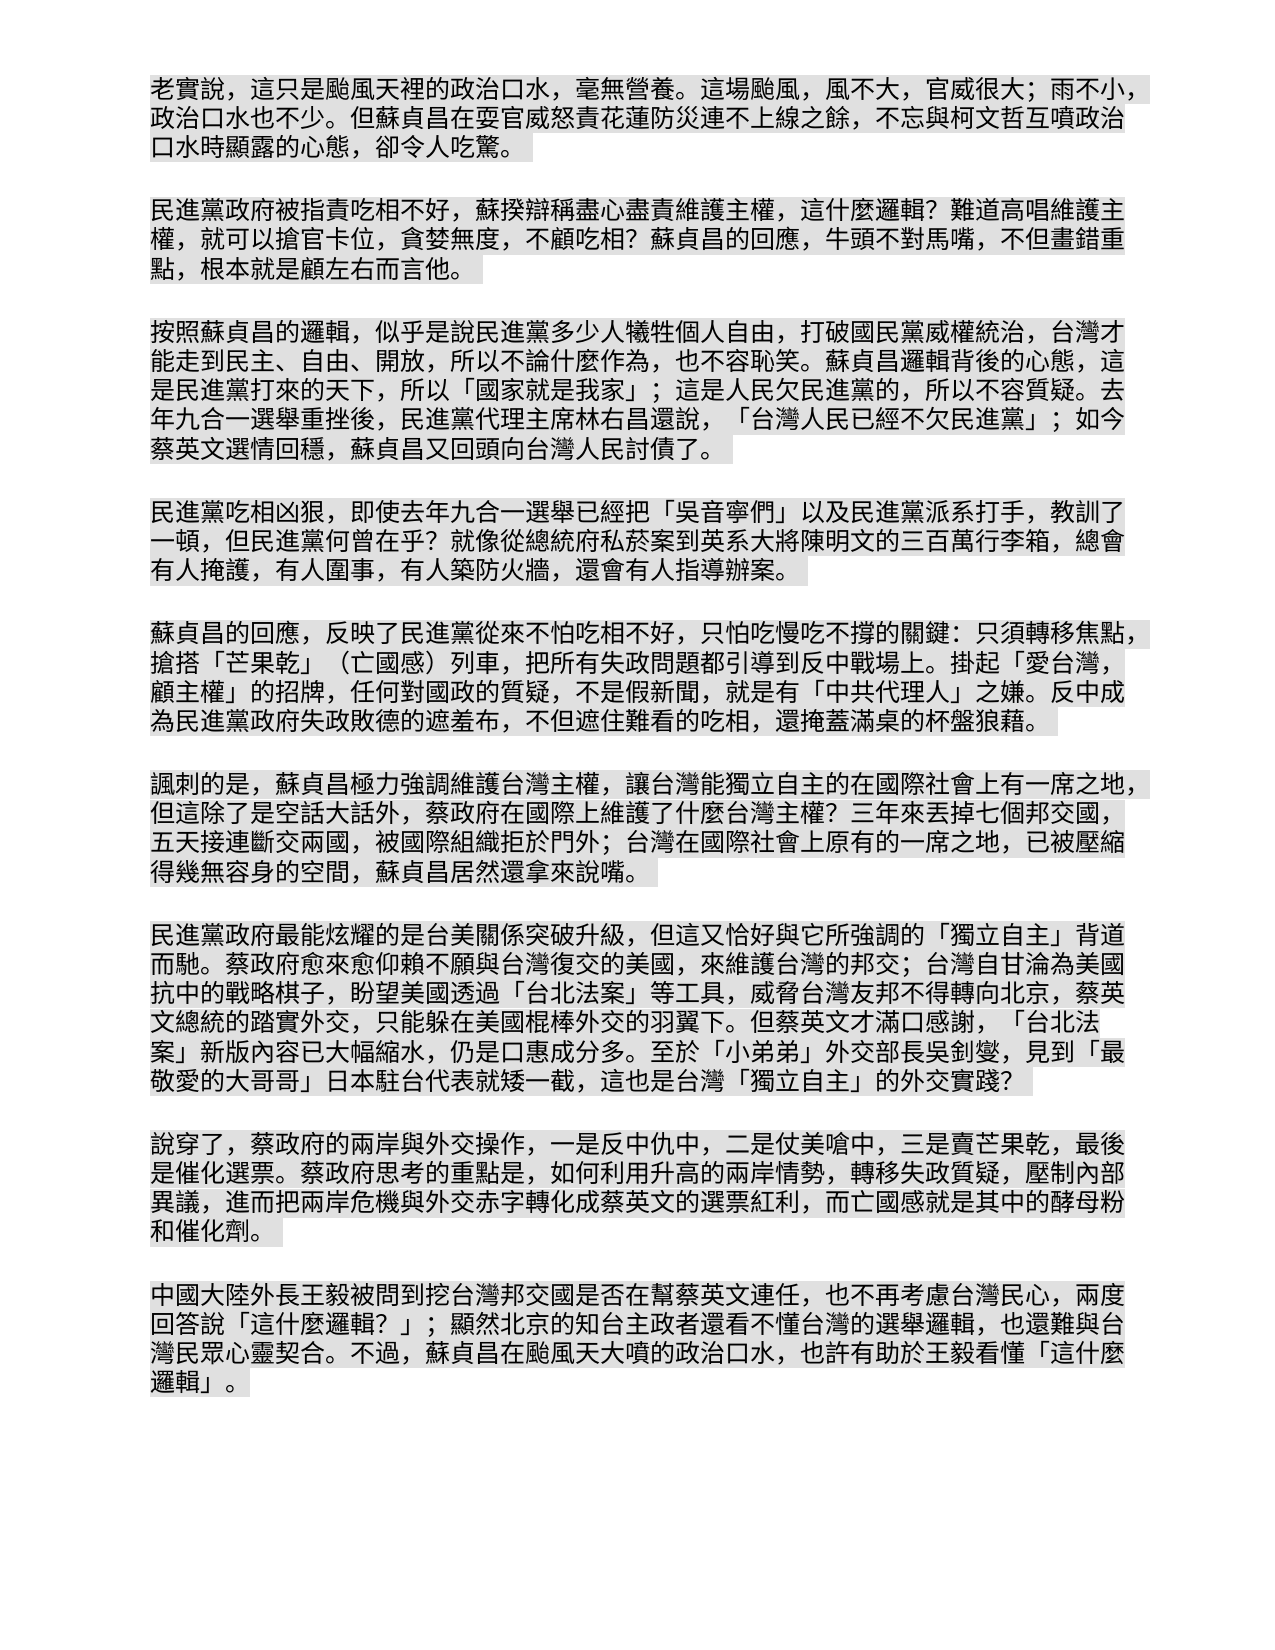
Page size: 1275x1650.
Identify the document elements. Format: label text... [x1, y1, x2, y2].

text 卡韓政變 (178)：民進黨簡史 陳真 2019. 10. 04. 聯合報底下這篇社論寫得很好，但有一點必須澄清：台灣如果有什麼民主自由，並非民進黨的功勞，而是黨外人士及無數黨外支持群眾的生命、自由與血汗所換來。民進黨不但沒有功勞，而且在創黨後短短數年內便迅速質變腐化，攬功奪權，出賣理想，圖謀私利。 尤有甚者，在過去大約二十年來，倒行逆施，吃相難看，不顧廉恥。而且，從一個推崇左傾理念的政黨，變成極右法西斯，致力於挑撥族群仇恨與對立，視普世價值如無物，不擇手段，謀取私人權位與暴利；一味歪曲是非，操弄史實，美化自身，醜化異己，瘋狂收割前人心血攬為己有，甚且變本加厲破壞改革成果，大開文明倒車，可謂好話說盡，壞事做絕；諸多惡行，更甚昔日國民黨。 我第一次提出退黨是在 1988年的5月，距創黨之日短短不到兩年。後來決定不退是因為剛好遇到520農民流血事件。菊姐說，「發生這樣的事，你還有心情退黨？你這不是在打擊士氣嗎？」而我之所以1988 年就想退黨，主要就是因為那時候的民進黨其實就已經不在乎什麼買票、賄選、關說與包工程；甚至一方面批評國民黨搞特權，自身卻又以享有特權為榮。 當時促使我想退黨的一個近因衝擊是，在一次黨務會議上，我發言說，「本黨居然有人在買票！黨中央都不想處理嗎？」沒想到，我所熟識的當年黨主席姚嘉文竟然回應說：那些都是「小節」，「做大事者不拘小節，推翻國民黨才是大目標」。會議後，他私下拉我到角落，進一步對我侃侃而談這番「大」道理。但是對我而言，政治之乾淨、清廉與正直以及為人民謀取長遠福利，才是從政目標。 六年之後，也就是1994 年的 228 那一天，我才終於退黨。不過，那時候已經沒有人在乎我退不退黨了，因為那時候的民進黨已經如日中天，入黨者好處多多，前途輝煌，正是一門無本買賣的好生意。 從創黨到退黨，短短幾年之間，我清楚意識到一點：為民謀利從來都不是所謂同志們的目標 (更不用說什麼犧牲奉獻了)；為己謀取私利與權力，才是唯一目標；而一切美好理想則只是謀取一己之私的手段。這樣一種心態與現象，迅速瀰漫整個黨，直至臭不可聞。 簡單這麼說，民進黨在1986年 9月 28 日成立之後短短三、五年內，事實上就已充滿蚊子、蒼蠅與蟑螂，開始效法舊國民黨的腐敗，貪婪程度更是青出於藍；隨著政治的日漸開放，權位誘惑日甚，更是以光速般的速度腐爛，但卻學到一身政治操弄與選舉致勝的高超本領，造謠抹黑，無惡不作，行事不擇手段；擅長設定議題，挑撥階級對立與族群仇恨，以捍衛民主自由與弱勢正義之名，行撈錢奪權之實；並且擅於抗爭，做秀表演能力極強，藉以創造個人政治資源與知名度，把一切關於社運之美好理想，全拿來當成一種為個人服務的政治工具及權力敲門磚。 尤有甚者，打從大約 1998 年開始，更是在國民黨黑金教父李登輝的大力合作與推動下 (包括更早之前，大約八零年代末，由李登輝提供民進黨鉅額金錢以發展所謂本土路線)，展開最厲害的一項政治操弄法寶之戰略定位，亦即仇中反華；名為「愛台灣」，實則挑撥族群仇恨，藉以妖魔化異己。其立論依據是這樣：在這島上，隨著人口凋零，外省人將越來越少，而本省人則始終佔絕大多數，因此，進行仇中反華的族群操弄，必然將在選舉上穩操勝券。 而我也就是在 1998-1999 年這樣一種仇中反華戰略藍圖開展之際，決定和這個黨對立，從此和幾乎所有昔日同志，一刀兩斷。 從 1998 年到今天，隨著媒體與教育的全面掌控，全面「綠」化，打著民主自由與公義之名，虛構歷史，歪曲歷史，美化自身，妖魔化對手，全面造謠，全面醜化；仇中反華的政治操弄更是不斷升級，無往不利，成為一種選舉必勝的法寶。 這一切當然不是民進黨所能辦到，而是美國打壓中國崛起之一手策畫。台灣的真正統治者，就如阿扁所說，是「美國在台軍政府」，是 CIA；台灣事實上就是美國人的準軍事殖民地，用來攻擊中國的一顆人肉炸彈，甚至人肉核彈，戰略地位極其關鍵而重要。 至於民進黨，在阿扁成功取得政權後，事實上就已經成為以李登輝黑金勢力為首之「舊國民黨」借屍還魂的一具軀殼，國、民兩黨開始大規模公開政治雜交、混血，基因重組。你看，檯面上這些人，包括當今權力最大的蔡英文及陳明文這兩位 (當然還有其他一大堆人，族繁不及備載)，套句民進黨的流行指控用語，不就都是所謂「黨國餘孽」嗎？都是幾年前看準政治風向才跳槽，瞬間由藍轉綠，由統轉獨，看中的就是仇中反華這張政治操弄王牌無往不利的威力，藉以奪權撈錢。 另外則是一些同樣是把政治當成一種撈錢奪權事業的所謂參與者，例如吃相極其難看的新潮流中生代與新生代 (邱義仁之後的那些人)，幾乎全數都當大官、董事長，附隨者眾，雞犬昇天，佔盡肥缺，至少也都能撈到一官半職，當個地方局處首長什麼的。而且膽子特大，非法濫權，法律根本不看在眼裏；把國家資源與社會公器當成自家戰利品，賣官鬻爵，為所欲為，貪婪無度毫無底線。 柯文哲說得對，國民黨的「餐桌禮儀」比較好，民進黨吃相太難看。十幾年前就有這麼一個笑話，話說國民黨貪污舞弊就像拿湯匙喝湯，暗中偷吃點肉，但仍有點羞恥心，很斯文。但是民進黨卻是絲毫不顧吃相，爭先恐後，大家拼命開怪手 (挖土機) 來，金山銀山整座挖比較快，用湯匙吃太慢了。 我們黨外人士用青春、血汗的痛苦代價所爭取來的一切改革，幾乎全數被民進黨所摧毀。黨外對於舊國民黨的一切批評與改革，民進黨藉以篡奪、換取個人權位之後，卻幹得比舊國民黨還更加齷齪與荒唐，例如分贓酬庸之貪婪無恥程度，跡近瘋狂；不但雞犬昇天，而且肥水不落外人田，全家大小一起撈；上萬個官位大家分，無數公家資源大家搶，就像古時候攻城掠地後打家劫舍自行封官鬻爵那樣一種末日景象。 比方說新潮流的創流大老吳乃仁，夜夜笙歌，酒色之際喬權力喬利益喬位置喬人馬，自己女兒當台苯董事長，自己兒子當台苯董事，自己太太當台苯顧問，上千萬年薪，錢多事少離家近，無專長可，免經驗可，啥事也不用幹便數千萬入袋，憑什麼？台苯是他家開的公司嗎？ 至於黨外所深惡痛絕的黑白掛勾、官商勾結、變更地目炒地皮、圍標綁標包工程、回扣關說特權橫行等等等，更是民進黨的家常便飯；幾乎過去一切批評國民黨之醜陋惡行，自己卻全部如法炮製，甚且變本加厲。 比方說，黨外批評舊國民黨司法不獨立，法院是國民黨開的，法官效忠於黨而不是依法辦事。黨外改革之後，國民黨退出司法，當民進黨把權力搶了，如今法院卻變成是民進黨開的，效忠於黨，而不是效忠於人民所託付的法律秩序與法治精神。 比方說，黨外批評舊國民黨控制教育，政治污染校園，於是國民黨退出了，民進黨卻大舉入侵校園，掌控教育人事與資源，服務一黨之私，並洗腦學生，以學生充當政治工具，把每個學校變成黨校；綠營主導之政治活動及置入行銷式之「假學術真政治」活動，在校園完全橫行無阻。 比方說，黨外批評舊國民黨控制媒體，要求黨政軍退出。於是國民黨真的退出了，民進黨卻大舉入侵，徹底掌控媒體到近乎滴水不漏的程度，整個島內媒體幾乎全數變成黨的宣傳機器，每天造謠抹黑、挑撥族群仇恨，鼓吹仇中反華，污衊一切黨的異己，完全喪失媒體應有的基本誠信與正直。那不是媒體，那是一種洗腦機器，一種造謠抹黑鼓吹仇中反華煽動仇恨異己的政治工具。 就連民進黨最愛吹噓的言論自由也一樣大開文明倒車，一方面表彰鄭南榕追求言論自由的精神，一方面卻又想方設法扼殺言論自由的空間，甚至以法律對付異己。 比方說，黨外反戒嚴，更反對取代戒嚴令所制定之國安法。鄭南榕以及死在我懷裏的好友詹益樺，更是誓死反對，兩人一前一後為此自焚。早期的民進黨同樣也為了反對國安法發動一系列抗爭，如今大權在握，卻不但不廢國安法，反而還把它修訂得更加法西斯，更加荒唐離譜；以防範所謂「中共同路人」之名，妖魔化異己言論，醜化兩岸交流，藉以製造寒蟬效應，以捍衛一黨政權。 更荒唐的是，以捍衛人權為名，行政治打壓之實。一方面平反所有政治案件，刻意誇大渲染，包括幾十年前的匪諜案也統統說是冤獄假案，全是國民黨傷害人權的惡行，一方面卻又拼命制定法律，以防範「中共同路人」之名，嚇阻兩岸民間交流；所謂欲加之罪何患無詞，不惜製造更多政治案件，妖魔化任何批評民進黨仇中反華的聲音。 我如果要把一切大開文明倒車的例子講完，恐怕得寫成一套系列叢書。這一大夥人，不管來自哪個派系、哪個政黨，組成了現在這樣一個民進黨，與其說它是一個黨，不如說是一個結合黑道與財閥的政治幫派組合，一個貪贓枉法的特權犯罪集團，缺乏任何基本信念與價值，把一切理想與理念視為奪權撈錢的手段；幫派凝聚力極強，對外則敵我意識分明，互相掩護，奉行分贓政治與權位世襲，唯利是圖，蠶食鯨吞整個島嶼。 這就是民進黨，寫來滿紙污穢。我其實很不喜歡寫，之所以寫它只是想說，你要支持什麼黨或什麼人都行，但你若真心在乎他，那就應該督促他，讓他往好的方向走，而不是一味袒護其惡行。這就好像你若真心愛你的小孩或親友，你一定會希望他千萬不要學壞，不要作奸犯科，不要吸毒，不要偷搶拐騙，應該好好做人，行事正直，回報社會。 這道理會很難懂嗎？你若真的在乎一個黨，你會希望看到一堆人渣篡奪把持這個黨，然後每天貪贓枉法胡作非為嗎？縱容或袒護這樣一種腐敗，除了肥了人渣歹徒們之外，卻傷害了社會大眾的長遠福祉，對誰能有什麼益處呢？難道你真的會相信這樣一些貪得無饜的政客會為了什麼神聖政治主張而犧牲奉獻？他們平常連一點點私利都絲毫不放過，吃銅吃鐵什麼都要吃，難道你還真相信他們有著什麼真實的理想或信念？ 被騙一次很正常，被騙兩次算是很老實，如果被騙三百次，那就不是騙子的問題，而是被騙的人美感與道德感或智能上出了問題。 後記： 民進黨檯面人物很壞，但黨的支持者卻大多良善正直 (我指的是那些「非菁英」的族群)；單純，熱情，充滿正義感。我對過去這些所謂販夫走卒之基層同志，至今依舊充滿眷戀，昔日情感未曾稍減。但其為人，也正因為心思單純樸素，很容易被操弄，很容易相信謠言與耳語渲染。面對他們，心裏總有說不出的壓抑與惆悵；為免彼此尷尬，能閃則閃，能避則避。無言以對之餘，我常希望有一天，他們能明白我永遠都不會是他們的敵人。 今天吃晚餐時，聽學姊說成大及高雄中山大學等等，到處可見支持香港、醜化大陸之各種荒唐標語口號，我聽了心裏很感慨，很想仰天長嘯，痛哭一場。這究竟是一個什麼樣的世界？為何求得人間一點正道竟如此艱難？做為一個黨外，從年少到中老，差不多三十七、八年過去了，許多時候實在覺得很累，孤單無助，充滿誤解與挫折，彷彿永遠得活在眾人的異樣眼光下。 學姊還說她昨晚做了個噩夢，害她長夜哭泣。她說，夢裏有一種高科技機器人，鬼魅一般四處巡邏，足以偵測人類思維；思想不正確者便予以殲滅，而我在夢中也註定將死。學姊這夢很科幻，要是真有這麼厲害的機器人能夠知我心意，我應該是不會被殲滅才對，因為我心裏深處想的只是一些理應全然無害的東西，而非任何正確或不正確的「思想」。 我從國外最好的醫學中心，一直到台灣最基層的醫院，全都待過，那是完全不同的世界。目前在林園工作，那是高雄市一個充滿空污的貧窮偏鄉，同時也是我工作過最窮的一個區域，各式各樣的窮人非常多。每天聆聽一個又一個生活故事與病情，就像一次又一次的重擊；感同身受之餘，悲傷難抑，感覺很無助。除了開藥，我還能幫上什麼忙？ 剛剛四歲女兒又在夢中哭泣哀嚎，哭得非常悲傷，到底她是夢見了什麼？每次隔天早上問她，她都跟我說是夢見恐龍。可是，恐龍會每個晚上出現甚至十多次嗎？ 剛剛一聽見她又在哀嚎，我趕緊從書房飛奔過去，看她已經哭成淚人兒。我拍拍她的背，摸摸她的頭，輕吻她的臉頰，花了很多工夫，方才讓她再度沉沉睡去。我心裏想：這麼小的一個娃，沒做錯任何事，為什麼打從一出生卻得承受那麼多難以言喻的痛苦？因為她，我跟上帝似乎又更加有話說了，我只能向祂祈求不是嗎？ 因為那麼多飽受生活摧殘、被政治遺忘的窮人，我跟上帝似乎又更親近了，我只能求祂憐憫不是嗎？因為這個悲情島嶼，我對上帝似乎又更加不解了；島嶼子民數百年來不曾加害於人，只有受害的份，種種人為悲劇，何日方休？ =============== 民進黨吃相貪婪，不准任何人恥笑！ 聯合報 社論 2019年10月2日 台北市長柯文哲日前表示，「扣掉統獨，藍綠兩黨沒什麼不一樣，但國民黨的餐桌禮儀比較好」，被指暗酸民進黨「吃相不好」。行政院長蘇貞昌回應表示，民進黨政府非常盡心盡責維護台灣的主權，讓台灣能獨立自主的在國際社會上有一席之地，不容任何人來恥笑或者講風涼話。柯文哲再回嗆「老百姓自己有眼睛」、「絕對權力使人絕對腐化」。 老實說，這只是颱風天裡的政治口水，毫無營養。這場颱風，風不大，官威很大；雨不小，政治口水也不少。但蘇貞昌在耍官威怒責花蓮防災連不上線之餘，不忘與柯文哲互噴政治口水時顯露的心態，卻令人吃驚。 民進黨政府被指責吃相不好，蘇揆辯稱盡心盡責維護主權，這什麼邏輯？難道高唱維護主權，就可以搶官卡位，貪婪無度，不顧吃相？蘇貞昌的回應，牛頭不對馬嘴，不但畫錯重點，根本就是顧左右而言他。 按照蘇貞昌的邏輯，似乎是說民進黨多少人犧牲個人自由，打破國民黨威權統治，台灣才能走到民主、自由、開放，所以不論什麼作為，也不容恥笑。蘇貞昌邏輯背後的心態，這是民進黨打來的天下，所以「國家就是我家」；這是人民欠民進黨的，所以不容質疑。去年九合一選舉重挫後，民進黨代理主席林右昌還說，「台灣人民已經不欠民進黨」；如今蔡英文選情回穩，蘇貞昌又回頭向台灣人民討債了。 民進黨吃相凶狠，即使去年九合一選舉已經把「吳音寧們」以及民進黨派系打手，教訓了一頓，但民進黨何曾在乎？就像從總統府私菸案到英系大將陳明文的三百萬行李箱，總會有人掩護，有人圍事，有人築防火牆，還會有人指導辦案。 蘇貞昌的回應，反映了民進黨從來不怕吃相不好，只怕吃慢吃不撐的關鍵：只須轉移焦點，搶搭「芒果乾」（亡國感）列車，把所有失政問題都引導到反中戰場上。掛起「愛台灣，顧主權」的招牌，任何對國政的質疑，不是假新聞，就是有「中共代理人」之嫌。反中成為民進黨政府失政敗德的遮羞布，不但遮住難看的吃相，還掩蓋滿桌的杯盤狼藉。 諷刺的是，蘇貞昌極力強調維護台灣主權，讓台灣能獨立自主的在國際社會上有一席之地，但這除了是空話大話外，蔡政府在國際上維護了什麼台灣主權？三年來丟掉七個邦交國，五天接連斷交兩國，被國際組織拒於門外；台灣在國際社會上原有的一席之地，已被壓縮得幾無容身的空間，蘇貞昌居然還拿來說嘴。 民進黨政府最能炫耀的是台美關係突破升級，但這又恰好與它所強調的「獨立自主」背道而馳。蔡政府愈來愈仰賴不願與台灣復交的美國，來維護台灣的邦交；台灣自甘淪為美國抗中的戰略棋子，盼望美國透過「台北法案」等工具，威脅台灣友邦不得轉向北京，蔡英文總統的踏實外交，只能躲在美國棍棒外交的羽翼下。但蔡英文才滿口感謝，「台北法案」新版內容已大幅縮水，仍是口惠成分多。至於「小弟弟」外交部長吳釗燮，見到「最敬愛的大哥哥」日本駐台代表就矮一截，這也是台灣「獨立自主」的外交實踐？ 說穿了，蔡政府的兩岸與外交操作，一是反中仇中，二是仗美嗆中，三是賣芒果乾，最後是催化選票。蔡政府思考的重點是，如何利用升高的兩岸情勢，轉移失政質疑，壓制內部異議，進而把兩岸危機與外交赤字轉化成蔡英文的選票紅利，而亡國感就是其中的酵母粉和催化劑。 中國大陸外長王毅被問到挖台灣邦交國是否在幫蔡英文連任，也不再考慮台灣民心，兩度回答說「這什麼邏輯？」；顯然北京的知台主政者還看不懂台灣的選舉邏輯，也還難與台灣民眾心靈契合。不過，蘇貞昌在颱風天大噴的政治口水，也許有助於王毅看懂「這什麼邏輯」。 [150, 75, 1125, 1397]
